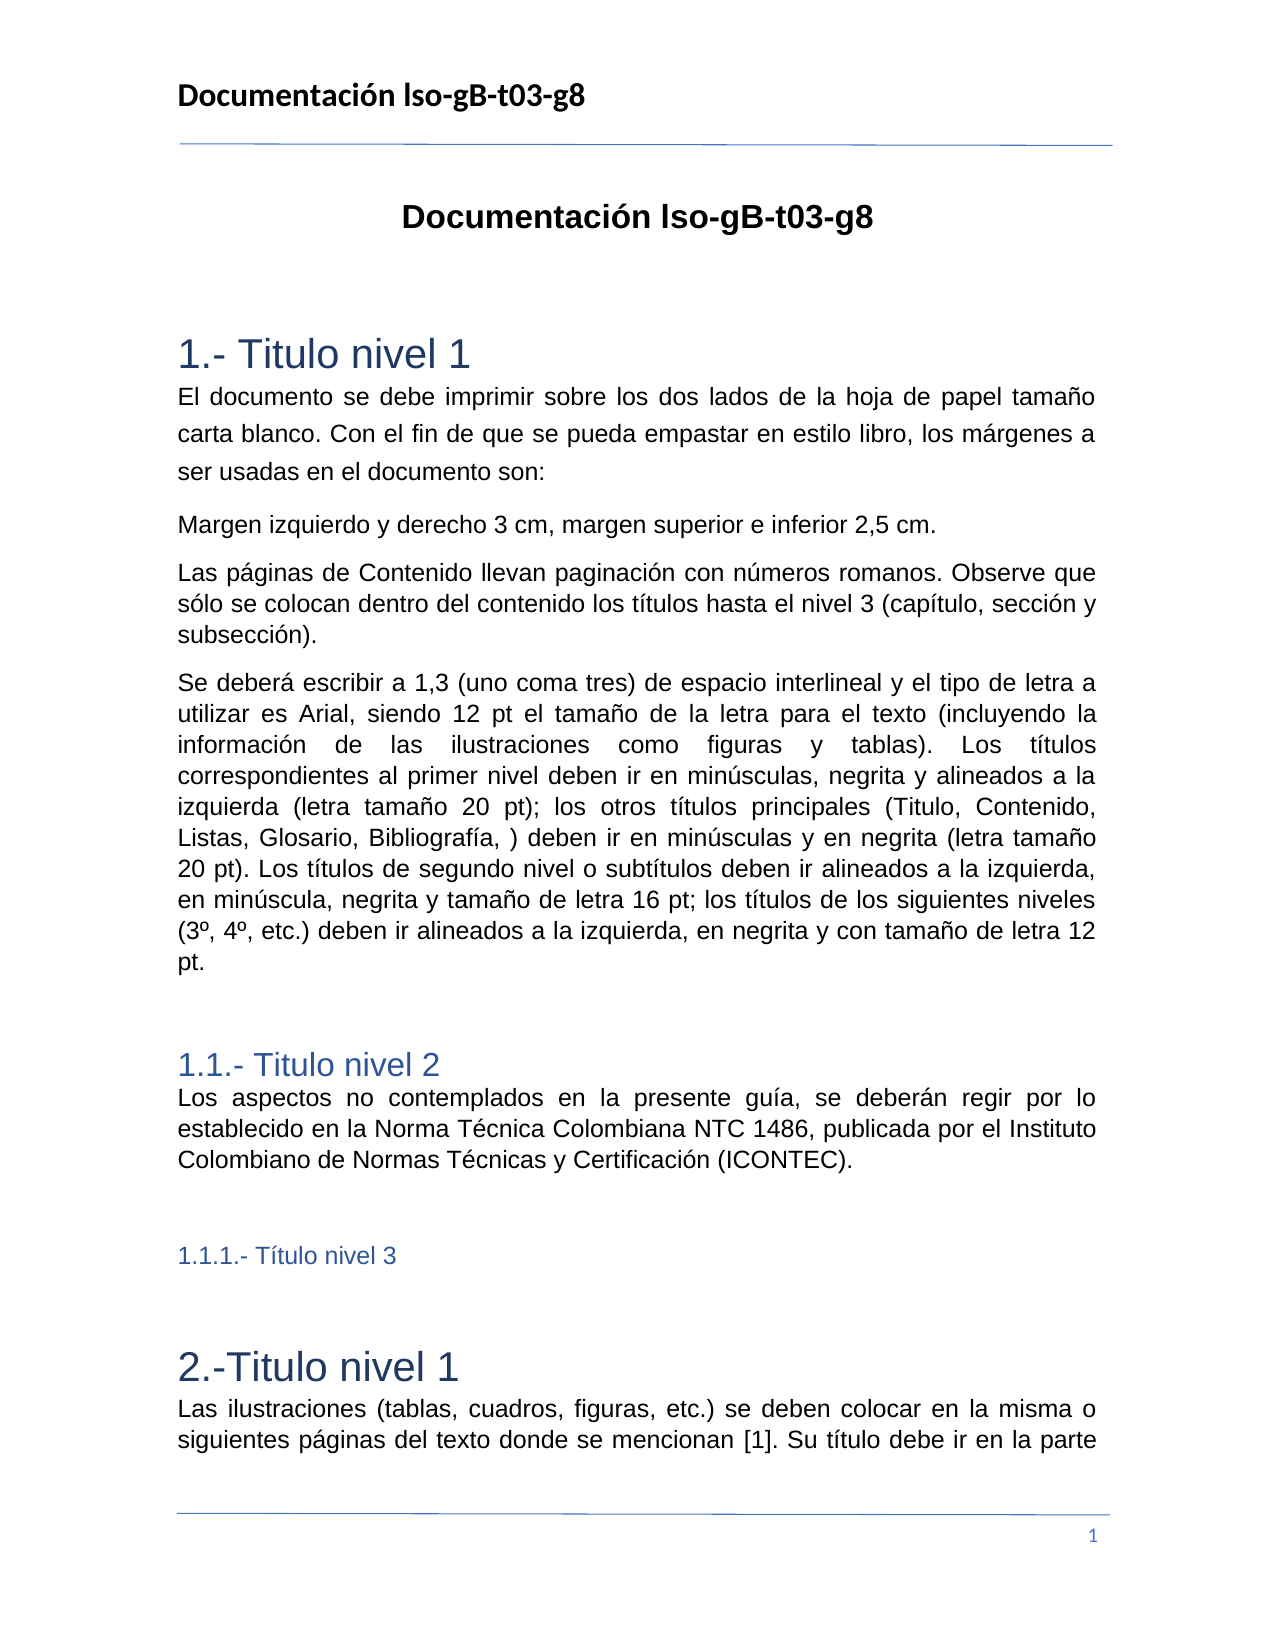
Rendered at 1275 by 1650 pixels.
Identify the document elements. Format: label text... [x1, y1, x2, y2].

subtitle 1.1.1.- Título nivel 3 [177, 1241, 1098, 1269]
subtitle 1.- Titulo nivel 1 [177, 330, 1098, 378]
text Las páginas de Contenido llevan paginación con números romanos. Observe que sólo se colocan dentro del contenido los títulos hasta el nivel 3 (capítulo, sección y subsección). [177, 558, 1098, 649]
text Margen izquierdo y derecho 3 cm, margen superior e inferior 2,5 cm. [177, 511, 1098, 539]
text Las ilustraciones (tablas, cuadros, figuras, etc.) se deben colocar en la misma o siguientes páginas del texto donde se mencionan [1]. Su título debe ir en la parte [177, 1394, 1098, 1454]
text El documento se debe imprimir sobre los dos lados de la hoja de papel tamaño carta blanco. Con el fin de que se pueda empastar en estilo libro, los márgenes a ser usadas en el documento son: [177, 382, 1098, 485]
subtitle 2.-Titulo nivel 1 [177, 1342, 1098, 1390]
text Documentación lso-gB-t03-g8 [177, 197, 1098, 236]
subtitle 1.1.- Titulo nivel 2 [177, 1045, 1098, 1083]
text Los aspectos no contemplados en la presente guía, se deberán regir por lo establecido en la Norma Técnica Colombiana NTC 1486, publicada por el Instituto Colombiano de Normas Técnicas y Certificación (ICONTEC). [177, 1083, 1098, 1174]
text Se deberá escribir a 1,3 (uno coma tres) de espacio interlineal y el tipo de letra a utilizar es Arial, siendo 12 pt el tamaño de la letra para el texto (incluyendo la información de las ilustraciones como figuras y tablas). Los títulos correspondientes al primer nivel deben ir en minúsculas, negrita y alineados a la izquierda (letra tamaño 20 pt); los otros títulos principales (Titulo, Contenido, Listas, Glosario, Bibliografía, ) deben ir en minúsculas y en negrita (letra tamaño 20 pt). Los títulos de segundo nivel o subtítulos deben ir alineados a la izquierda, en minúscula, negrita y tamaño de letra 16 pt; los títulos de los siguientes niveles (3º, 4º, etc.) deben ir alineados a la izquierda, en negrita y con tamaño de letra 12 pt. [177, 668, 1098, 976]
